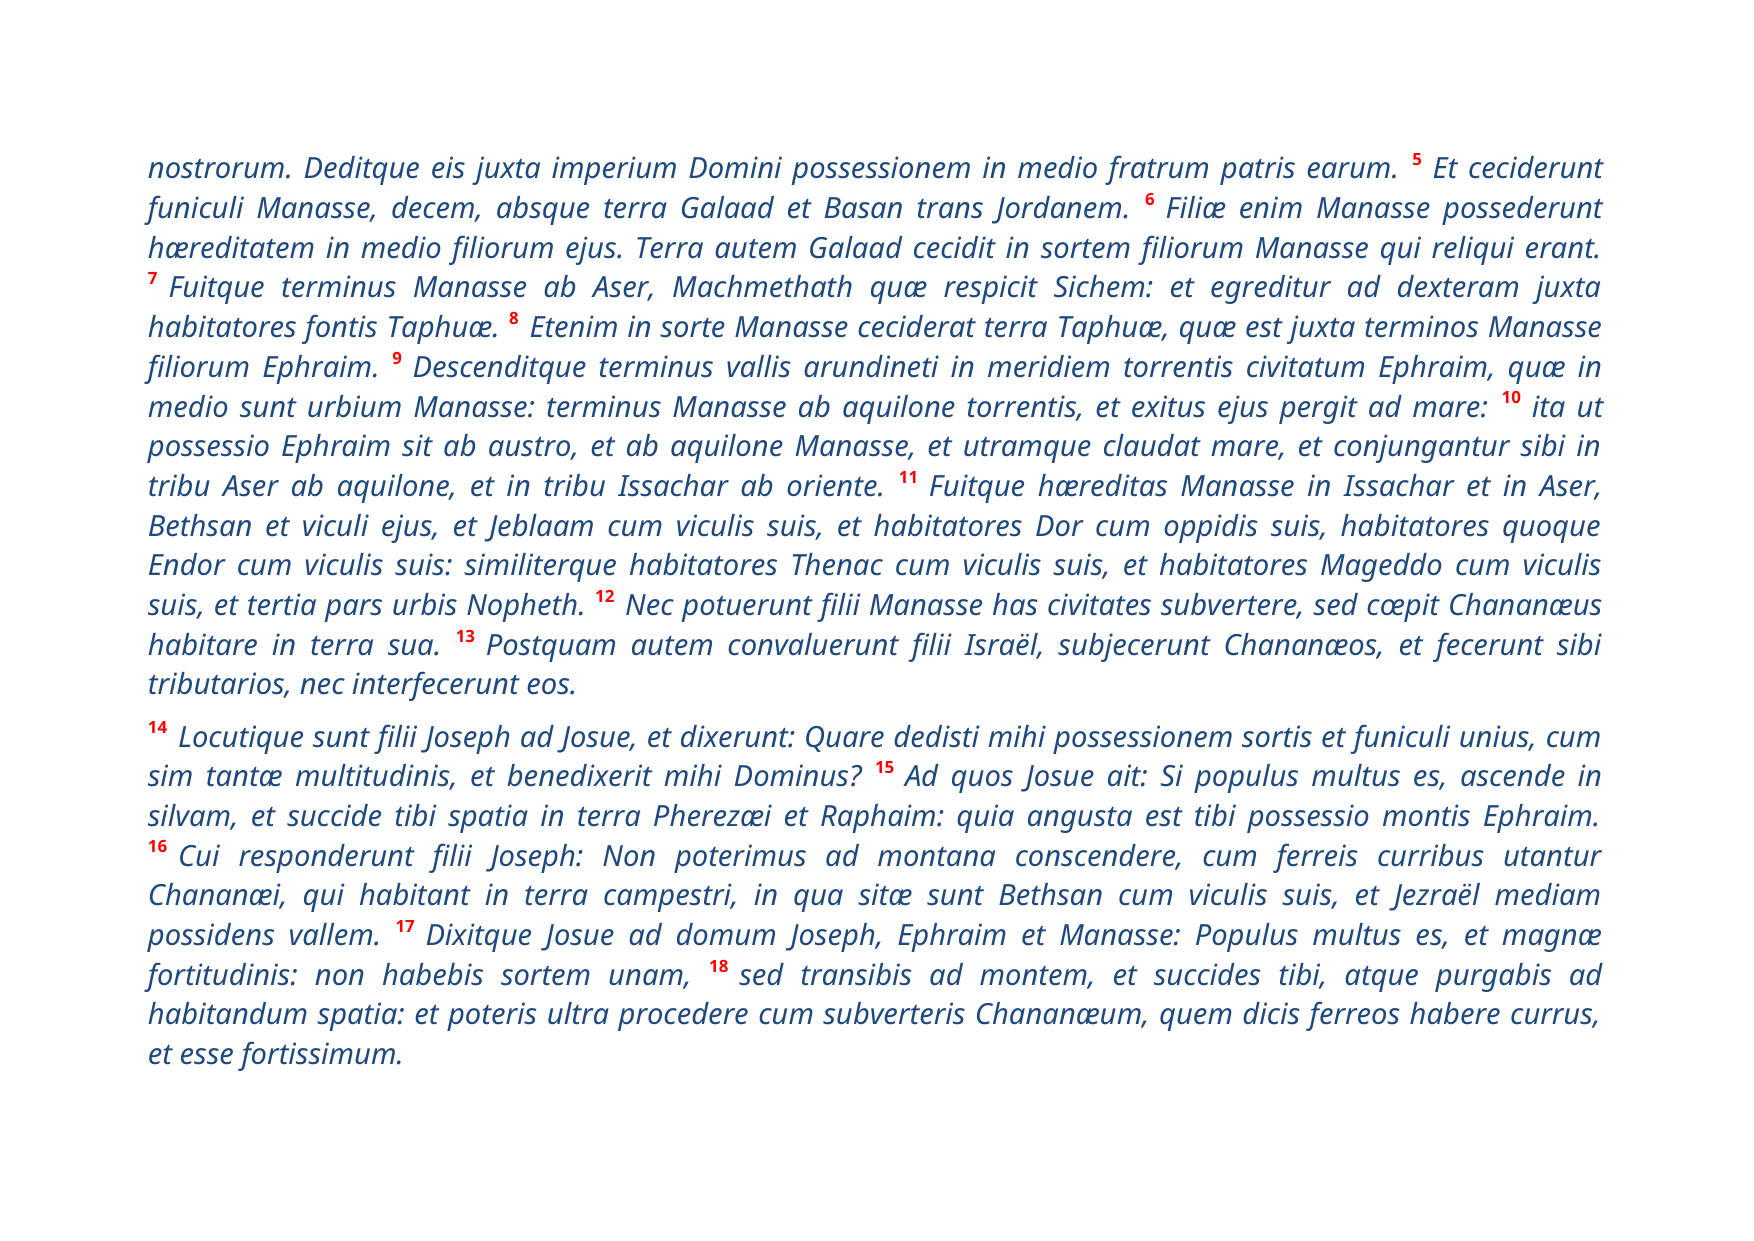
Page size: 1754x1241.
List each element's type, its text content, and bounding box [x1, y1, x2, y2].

text 14 Locutique sunt filii Joseph ad Josue, et dixerunt: Quare dedisti mihi possessionem sortis et funiculi unius, cum sim tantæ multitudinis, et benedixerit mihi Dominus? 15 Ad quos Josue ait: Si populus multus es, ascende in silvam, et succide tibi spatia in terra Pherezæi et Raphaim: quia angusta est tibi possessio montis Ephraim. 16 Cui responderunt filii Joseph: Non poterimus ad montana conscendere, cum ferreis curribus utantur Chananæi, qui habitant in terra campestri, in qua sitæ sunt Bethsan cum viculis suis, et Jezraël mediam possidens vallem. 17 Dixitque Josue ad domum Joseph, Ephraim et Manasse: Populus multus es, et magnæ fortitudinis: non habebis sortem unam, 18 sed transibis ad montem, et succides tibi, atque purgabis ad habitandum spatia: et poteris ultra procedere cum subverteris Chananæum, quem dicis ferreos habere currus, et esse fortissimum. [148, 716, 1606, 1073]
text nostrorum. Deditque eis juxta imperium Domini possessionem in medio fratrum patris earum. 5 Et ceciderunt funiculi Manasse, decem, absque terra Galaad et Basan trans Jordanem. 6 Filiæ enim Manasse possederunt hæreditatem in medio filiorum ejus. Terra autem Galaad cecidit in sortem filiorum Manasse qui reliqui erant. 7 Fuitque terminus Manasse ab Aser, Machmethath quæ respicit Sichem: et egreditur ad dexteram juxta habitatores fontis Taphuæ. 8 Etenim in sorte Manasse ceciderat terra Taphuæ, quæ est juxta terminos Manasse filiorum Ephraim. 9 Descenditque terminus vallis arundineti in meridiem torrentis civitatum Ephraim, quæ in medio sunt urbium Manasse: terminus Manasse ab aquilone torrentis, et exitus ejus pergit ad mare: 10 ita ut possessio Ephraim sit ab austro, et ab aquilone Manasse, et utramque claudat mare, et conjungantur sibi in tribu Aser ab aquilone, et in tribu Issachar ab oriente. 11 Fuitque hæreditas Manasse in Issachar et in Aser, Bethsan et viculi ejus, et Jeblaam cum viculis suis, et habitatores Dor cum oppidis suis, habitatores quoque Endor cum viculis suis: similiterque habitatores Thenac cum viculis suis, et habitatores Mageddo cum viculis suis, et tertia pars urbis Nopheth. 12 Nec potuerunt filii Manasse has civitates subvertere, sed cœpit Chananæus habitare in terra sua. 13 Postquam autem convaluerunt filii Israël, subjecerunt Chananæos, et fecerunt sibi tributarios, nec interfecerunt eos. [148, 148, 1606, 703]
